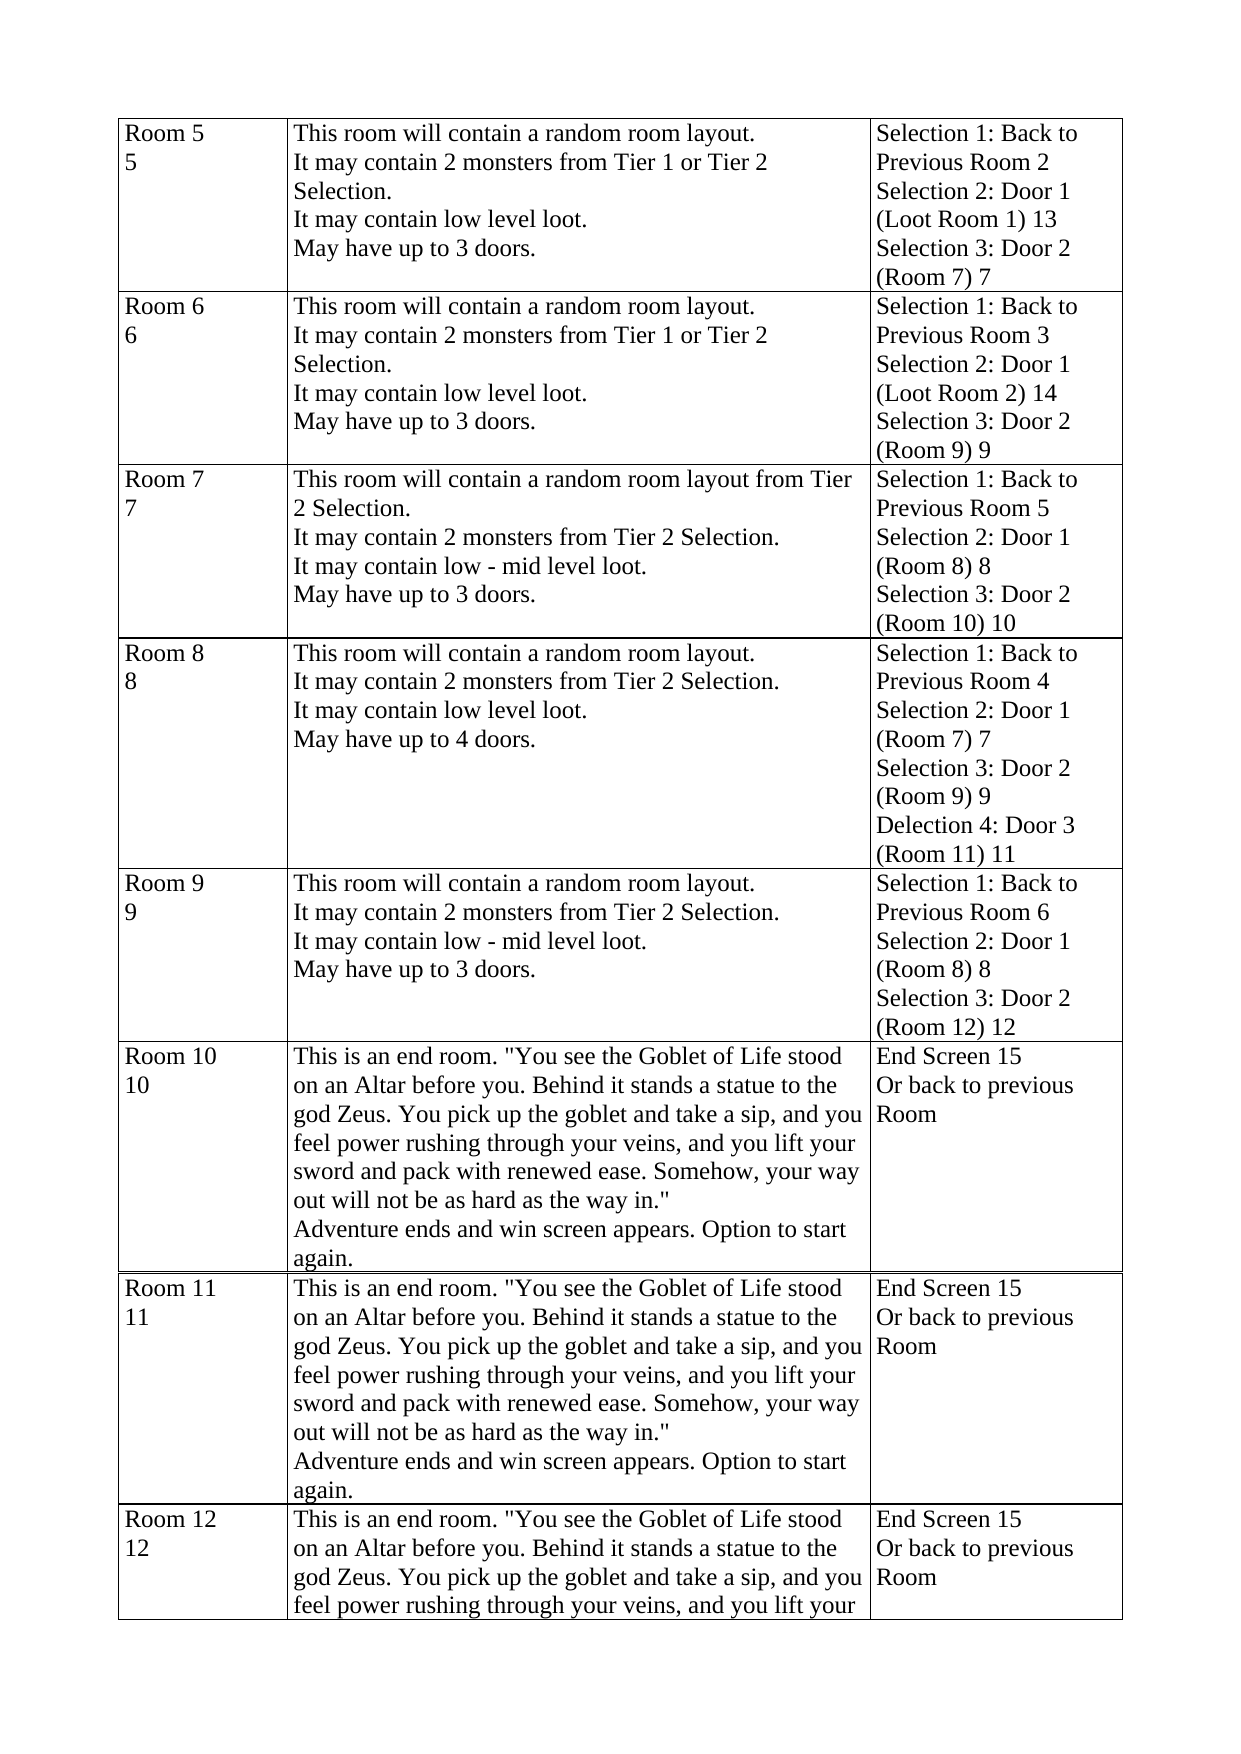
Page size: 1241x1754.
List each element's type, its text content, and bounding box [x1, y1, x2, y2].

table_cell Room 7 7 [119, 465, 287, 637]
table_cell This room will contain a random room layout. It may contain 2 monsters from Tier 1 or Tier 2 Selection. It may contain low level loot. May have up to 3 doors. [288, 119, 870, 291]
table_cell Room 9 9 [119, 869, 287, 1041]
table_cell Selection 1: Back to Previous Room 3 Selection 2: Door 1 (Loot Room 2) 14 Selection 3: Door 2 (Room 9) 9 [871, 292, 1122, 464]
table_cell This is an end room. "You see the Goblet of Life stood on an Altar before you. Behind it stands a statue to the god Zeus. You pick up the goblet and take a sip, and you feel power rushing through your veins, and you lift your sword and pack with renewed ease. Somehow, your way out will not be as hard as the way in." Adventure ends and win screen appears. Option to start again. [288, 1274, 870, 1503]
table_cell This is an end room. "You see the Goblet of Life stood on an Altar before you. Behind it stands a statue to the god Zeus. You pick up the goblet and take a sip, and you feel power rushing through your veins, and you lift your [288, 1505, 870, 1619]
table_cell Selection 1: Back to Previous Room 5 Selection 2: Door 1 (Room 8) 8 Selection 3: Door 2 (Room 10) 10 [871, 465, 1122, 637]
table_cell This room will contain a random room layout. It may contain 2 monsters from Tier 1 or Tier 2 Selection. It may contain low level loot. May have up to 3 doors. [288, 292, 870, 464]
table_cell Room 8 8 [119, 639, 287, 868]
table_cell Room 6 6 [119, 292, 287, 464]
table_cell This room will contain a random room layout from Tier 2 Selection. It may contain 2 monsters from Tier 2 Selection. It may contain low - mid level loot. May have up to 3 doors. [288, 465, 870, 637]
table_cell End Screen 15 Or back to previous Room [871, 1505, 1122, 1619]
table_cell This room will contain a random room layout. It may contain 2 monsters from Tier 2 Selection. It may contain low level loot. May have up to 4 doors. [288, 639, 870, 868]
table_cell Selection 1: Back to Previous Room 4 Selection 2: Door 1 (Room 7) 7 Selection 3: Door 2 (Room 9) 9 Delection 4: Door 3 (Room 11) 11 [871, 639, 1122, 868]
table_cell Room 5 5 [119, 119, 287, 291]
table_cell Room 12 12 [119, 1505, 287, 1619]
table_cell End Screen 15 Or back to previous Room [871, 1042, 1122, 1271]
table_cell Selection 1: Back to Previous Room 6 Selection 2: Door 1 (Room 8) 8 Selection 3: Door 2 (Room 12) 12 [871, 869, 1122, 1041]
table_cell This room will contain a random room layout. It may contain 2 monsters from Tier 2 Selection. It may contain low - mid level loot. May have up to 3 doors. [288, 869, 870, 1041]
table_cell Selection 1: Back to Previous Room 2 Selection 2: Door 1 (Loot Room 1) 13 Selection 3: Door 2 (Room 7) 7 [871, 119, 1122, 291]
table_cell End Screen 15 Or back to previous Room [871, 1274, 1122, 1503]
table_cell This is an end room. "You see the Goblet of Life stood on an Altar before you. Behind it stands a statue to the god Zeus. You pick up the goblet and take a sip, and you feel power rushing through your veins, and you lift your sword and pack with renewed ease. Somehow, your way out will not be as hard as the way in." Adventure ends and win screen appears. Option to start again. [288, 1042, 870, 1271]
table_cell Room 10 10 [119, 1042, 287, 1271]
table_cell Room 11 11 [119, 1274, 287, 1503]
